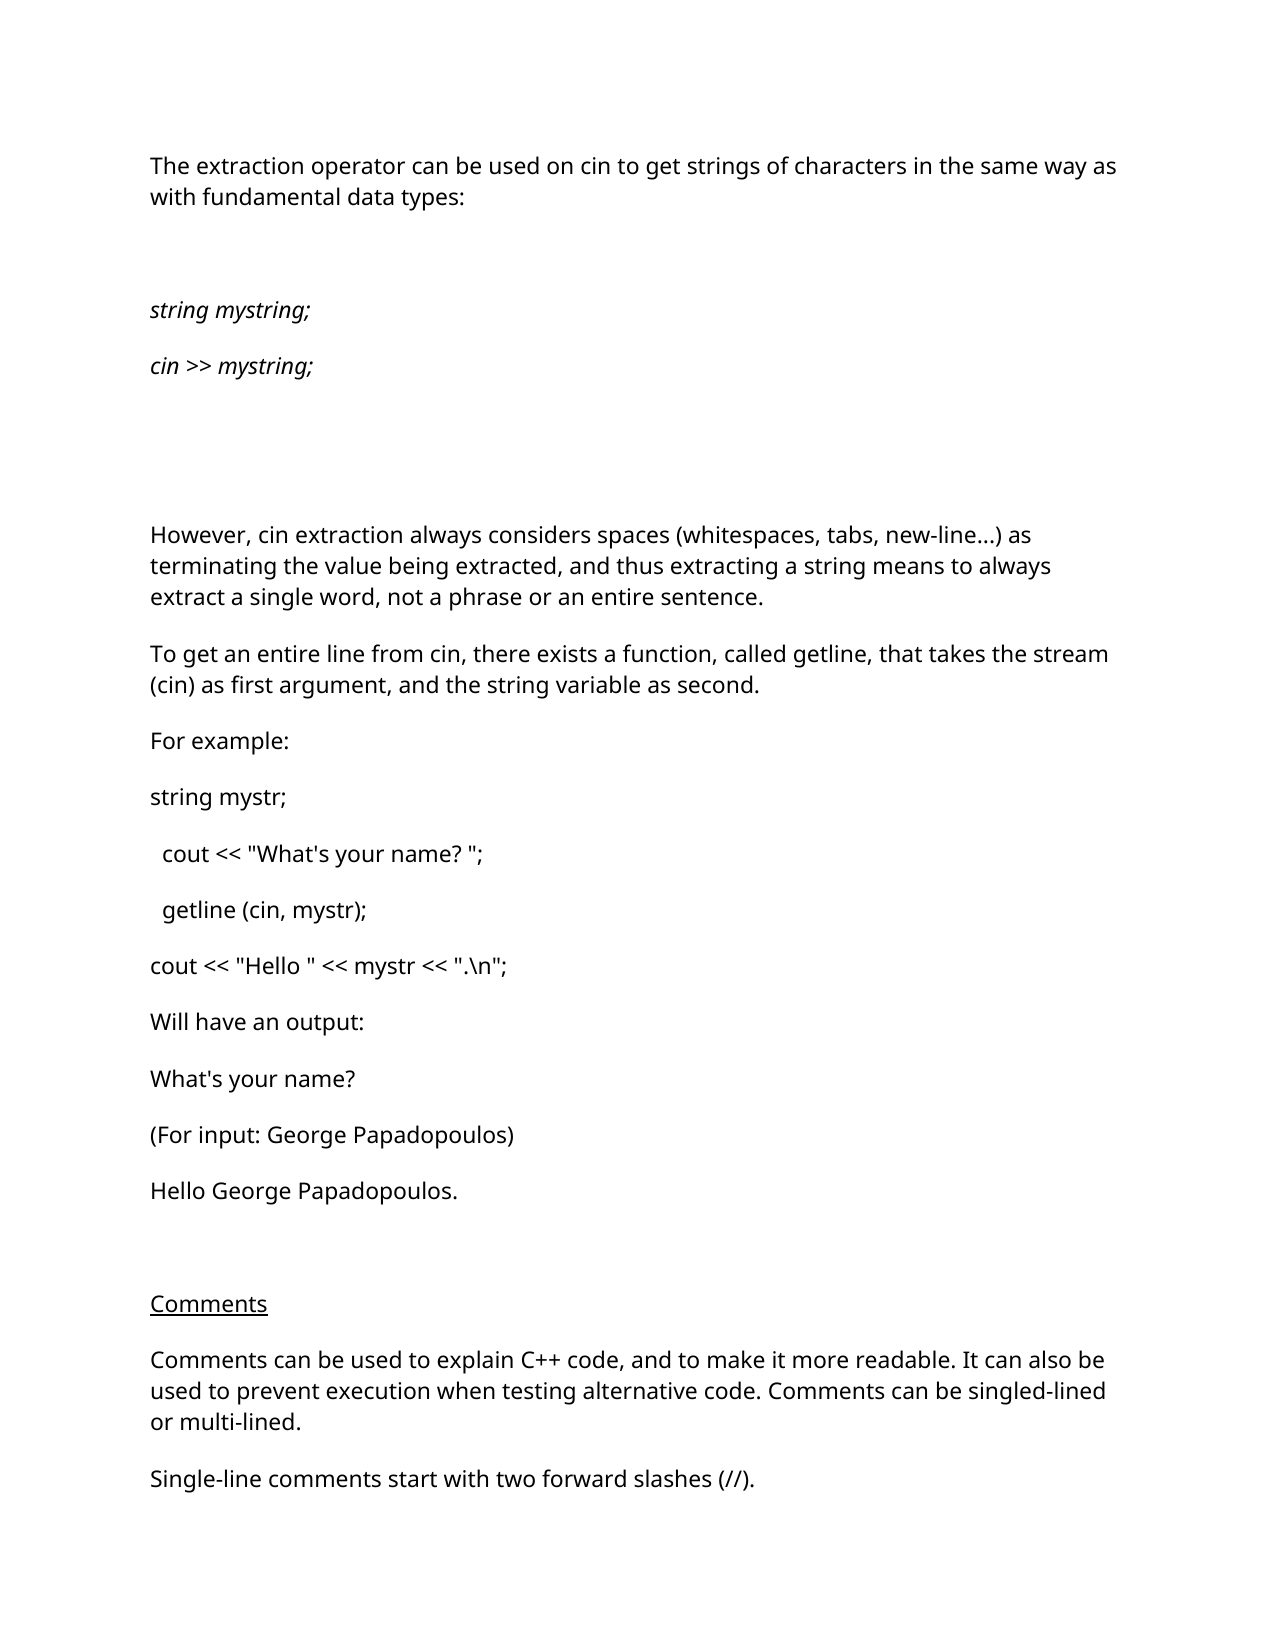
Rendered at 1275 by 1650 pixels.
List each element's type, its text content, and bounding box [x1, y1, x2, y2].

text The extraction operator can be used on cin to get strings of characters in the same way as with fundamental data types: [150, 150, 1125, 212]
text cout << "What's your name? "; [150, 837, 1125, 869]
text To get an entire line from cin, there exists a function, called getline, that takes the stream (cin) as first argument, and the string variable as second. [150, 637, 1125, 700]
text For example: [150, 725, 1125, 756]
text However, cin extraction always considers spaces (whitespaces, tabs, new-line...) as terminating the value being extracted, and thus extracting a string means to always extract a single word, not a phrase or an entire sentence. [150, 519, 1125, 612]
text cout << "Hello " << mystr << ".\n"; [150, 950, 1125, 981]
text string mystr; [150, 781, 1125, 812]
text Single-line comments start with two forward slashes (//). [150, 1462, 1125, 1494]
text Comments [150, 1287, 1125, 1319]
text Will have an output: [150, 1006, 1125, 1037]
text Hello George Papadopoulos. [150, 1175, 1125, 1206]
text cin >> mystring; [150, 350, 1125, 381]
text (For input: George Papadopoulos) [150, 1119, 1125, 1150]
text string mystring; [150, 294, 1125, 325]
text Comments can be used to explain C++ code, and to make it more readable. It can also be used to prevent execution when testing alternative code. Comments can be singled-lined or multi-lined. [150, 1344, 1125, 1437]
text What's your name? [150, 1062, 1125, 1094]
text getline (cin, mystr); [150, 894, 1125, 925]
